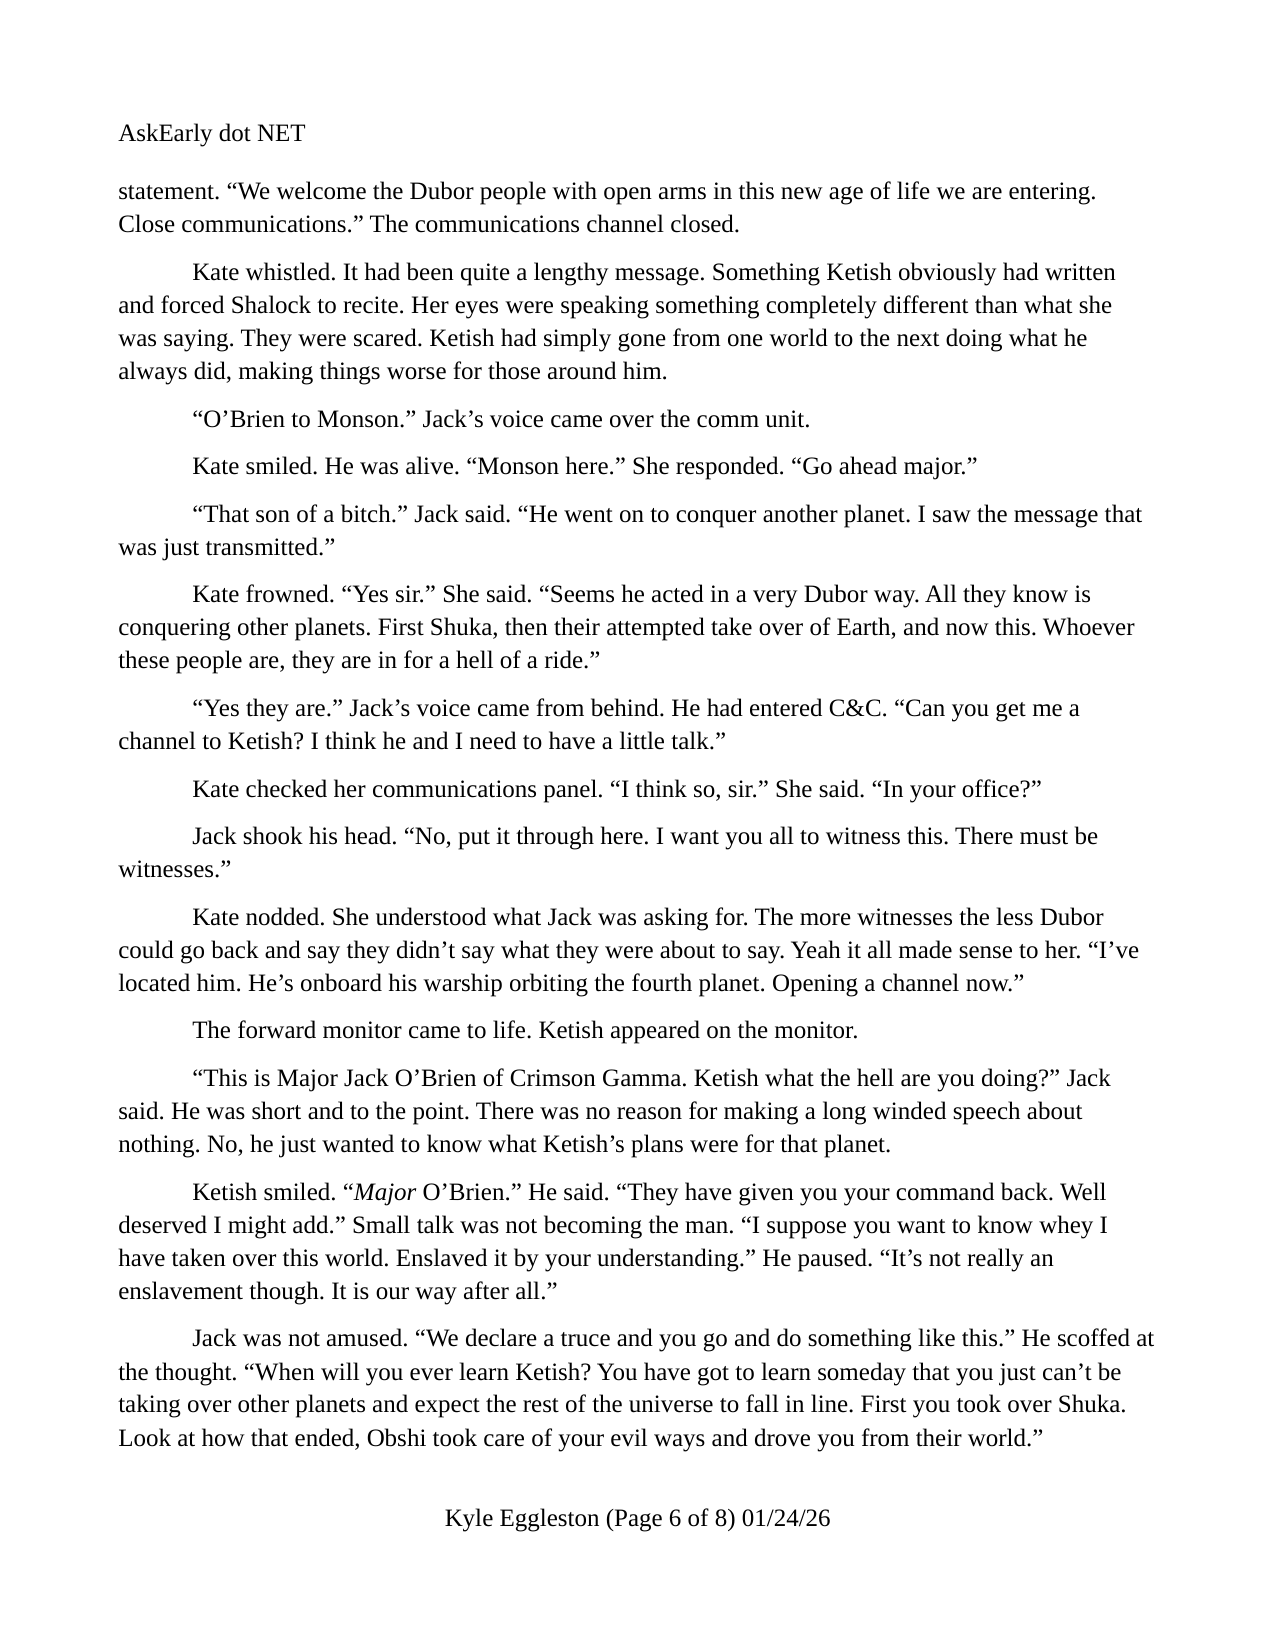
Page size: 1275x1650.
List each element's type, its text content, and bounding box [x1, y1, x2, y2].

text Kate nodded. She understood what Jack was asking for. The more witnesses the less Dubor could go back and say they didn’t say what they were about to say. Yeah it all made sense to her. “I’ve located him. He’s onboard his warship orbiting the fourth planet. Opening a channel now.” [118, 902, 1157, 997]
text Kate checked her communications panel. “I think so, sir.” She said. “In your office?” [118, 774, 1157, 802]
text “That son of a bitch.” Jack said. “He went on to conquer another planet. I saw the message that was just transmitted.” [118, 499, 1157, 561]
text Kate smiled. He was alive. “Monson here.” She responded. “Go ahead major.” [118, 451, 1157, 480]
text “Yes they are.” Jack’s voice came from behind. He had entered C&C. “Can you get me a channel to Ketish? I think he and I need to have a little talk.” [118, 693, 1157, 755]
text The forward monitor came to life. Ketish appeared on the monitor. [118, 1016, 1157, 1044]
text statement. “We welcome the Dubor people with open arms in this new age of life we are entering. Close communications.” The communications channel closed. [118, 176, 1157, 238]
text Kate frowned. “Yes sir.” She said. “Seems he acted in a very Dubor way. All they know is conquering other planets. First Shuka, then their attempted take over of Earth, and now this. Whoever these people are, they are in for a hell of a ride.” [118, 579, 1157, 674]
text “O’Brien to Monson.” Jack’s voice came over the comm unit. [118, 404, 1157, 432]
text Kate whistled. It had been quite a lengthy message. Something Ketish obviously had written and forced Shalock to recite. Her eyes were speaking something completely different than what she was saying. They were scared. Ketish had simply gone from one world to the next doing what he always did, making things worse for those around him. [118, 257, 1157, 385]
text Jack was not amused. “We declare a truce and you go and do something like this.” He scoffed at the thought. “When will you ever learn Ketish? You have got to learn someday that you just can’t be taking over other planets and expect the rest of the universe to fall in line. First you took over Shuka. Look at how that ended, Obshi took care of your evil ways and drove you from their world.” [118, 1323, 1157, 1451]
text Ketish smiled. “Major O’Brien.” He said. “They have given you your command back. Well deserved I might add.” Small talk was not becoming the man. “I suppose you want to know whey I have taken over this world. Enslaved it by your understanding.” He paused. “It’s not really an enslavement though. It is our way after all.” [118, 1177, 1157, 1305]
text “This is Major Jack O’Brien of Crimson Gamma. Ketish what the hell are you doing?” Jack said. He was short and to the point. There was no reason for making a long winded speech about nothing. No, he just wanted to know what Ketish’s plans were for that planet. [118, 1063, 1157, 1158]
text Jack shook his head. “No, put it through here. I want you all to witness this. There must be witnesses.” [118, 821, 1157, 883]
